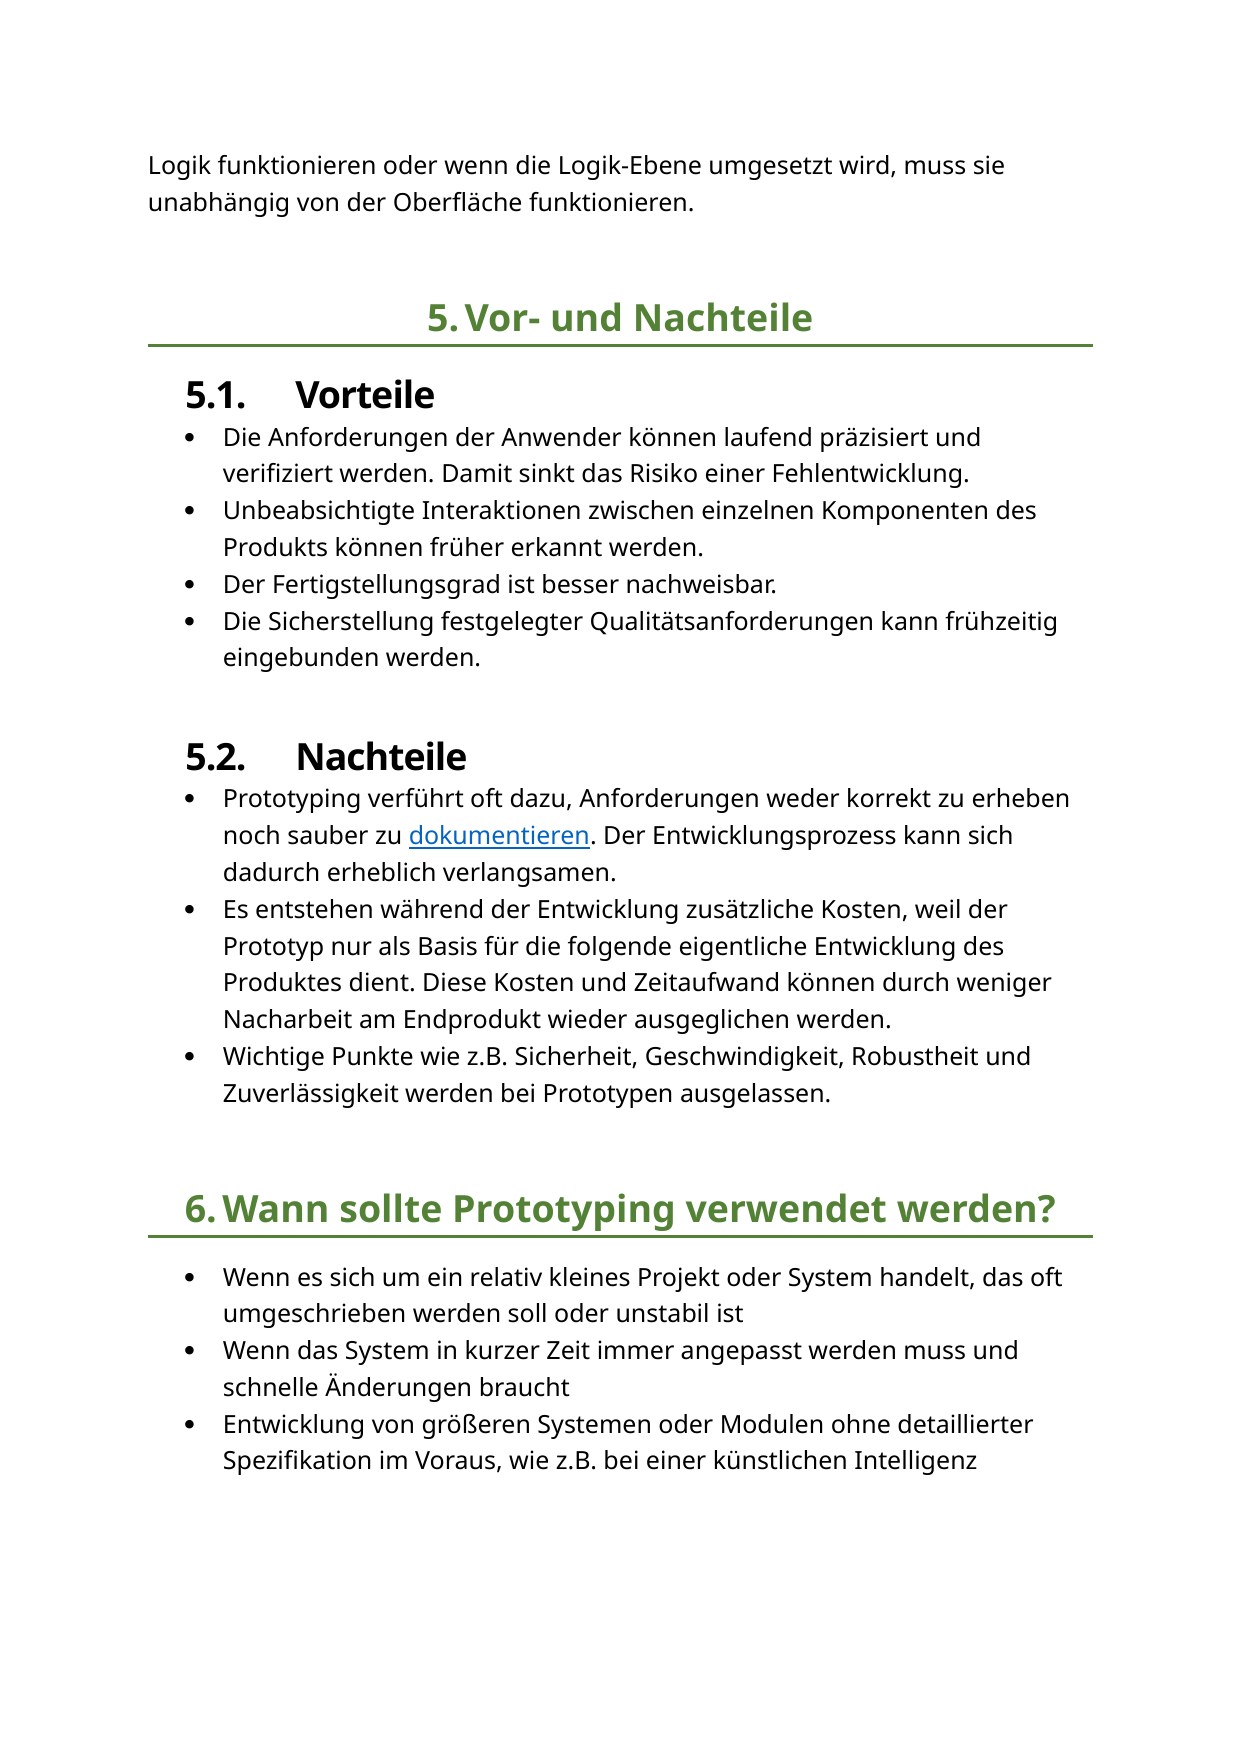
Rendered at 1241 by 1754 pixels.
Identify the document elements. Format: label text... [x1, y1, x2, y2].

list Wenn das System in kurzer Zeit immer angepasst werden muss und schnelle Änderungen braucht [185, 1333, 1093, 1403]
list Prototyping verführt oft dazu, Anforderungen weder korrekt zu erheben noch sauber zu dokumentieren. Der Entwicklungsprozess kann sich dadurch erheblich verlangsamen. [185, 781, 1093, 889]
text Logik funktionieren oder wenn die Logik-Ebene umgesetzt wird, muss sie unabhängig von der Oberfläche funktionieren. [148, 148, 1093, 218]
list Unbeabsichtigte Interaktionen zwischen einzelnen Komponenten des Produkts können früher erkannt werden. [185, 493, 1093, 564]
list Wenn es sich um ein relativ kleines Projekt oder System handelt, das oft umgeschrieben werden soll oder unstabil ist [185, 1259, 1093, 1330]
list Wichtige Punkte wie z.B. Sicherheit, Geschwindigkeit, Robustheit und Zuverlässigkeit werden bei Prototypen ausgelassen. [185, 1038, 1093, 1109]
list Die Anforderungen der Anwender können laufend präzisiert und verifiziert werden. Damit sinkt das Risiko einer Fehlentwicklung. [185, 419, 1093, 490]
list Die Sicherstellung festgelegter Qualitätsanforderungen kann frühzeitig eingebunden werden. [185, 603, 1093, 711]
list Wann sollte Prototyping verwendet werden? [148, 1182, 1093, 1235]
list Es entstehen während der Entwicklung zusätzliche Kosten, weil der Prototyp nur als Basis für die folgende eigentliche Entwicklung des Produktes dient. Diese Kosten und Zeitaufwand können durch weniger Nacharbeit am Endprodukt wieder ausgeglichen werden. [185, 891, 1093, 1036]
title Vorteile [185, 368, 1093, 419]
title Nachteile [185, 730, 1093, 781]
list Der Fertigstellungsgrad ist besser nachweisbar. [185, 566, 1093, 600]
list Vor- und Nachteile [148, 291, 1093, 344]
list Entwicklung von größeren Systemen oder Modulen ohne detaillierter Spezifikation im Voraus, wie z.B. bei einer künstlichen Intelligenz [185, 1406, 1093, 1477]
